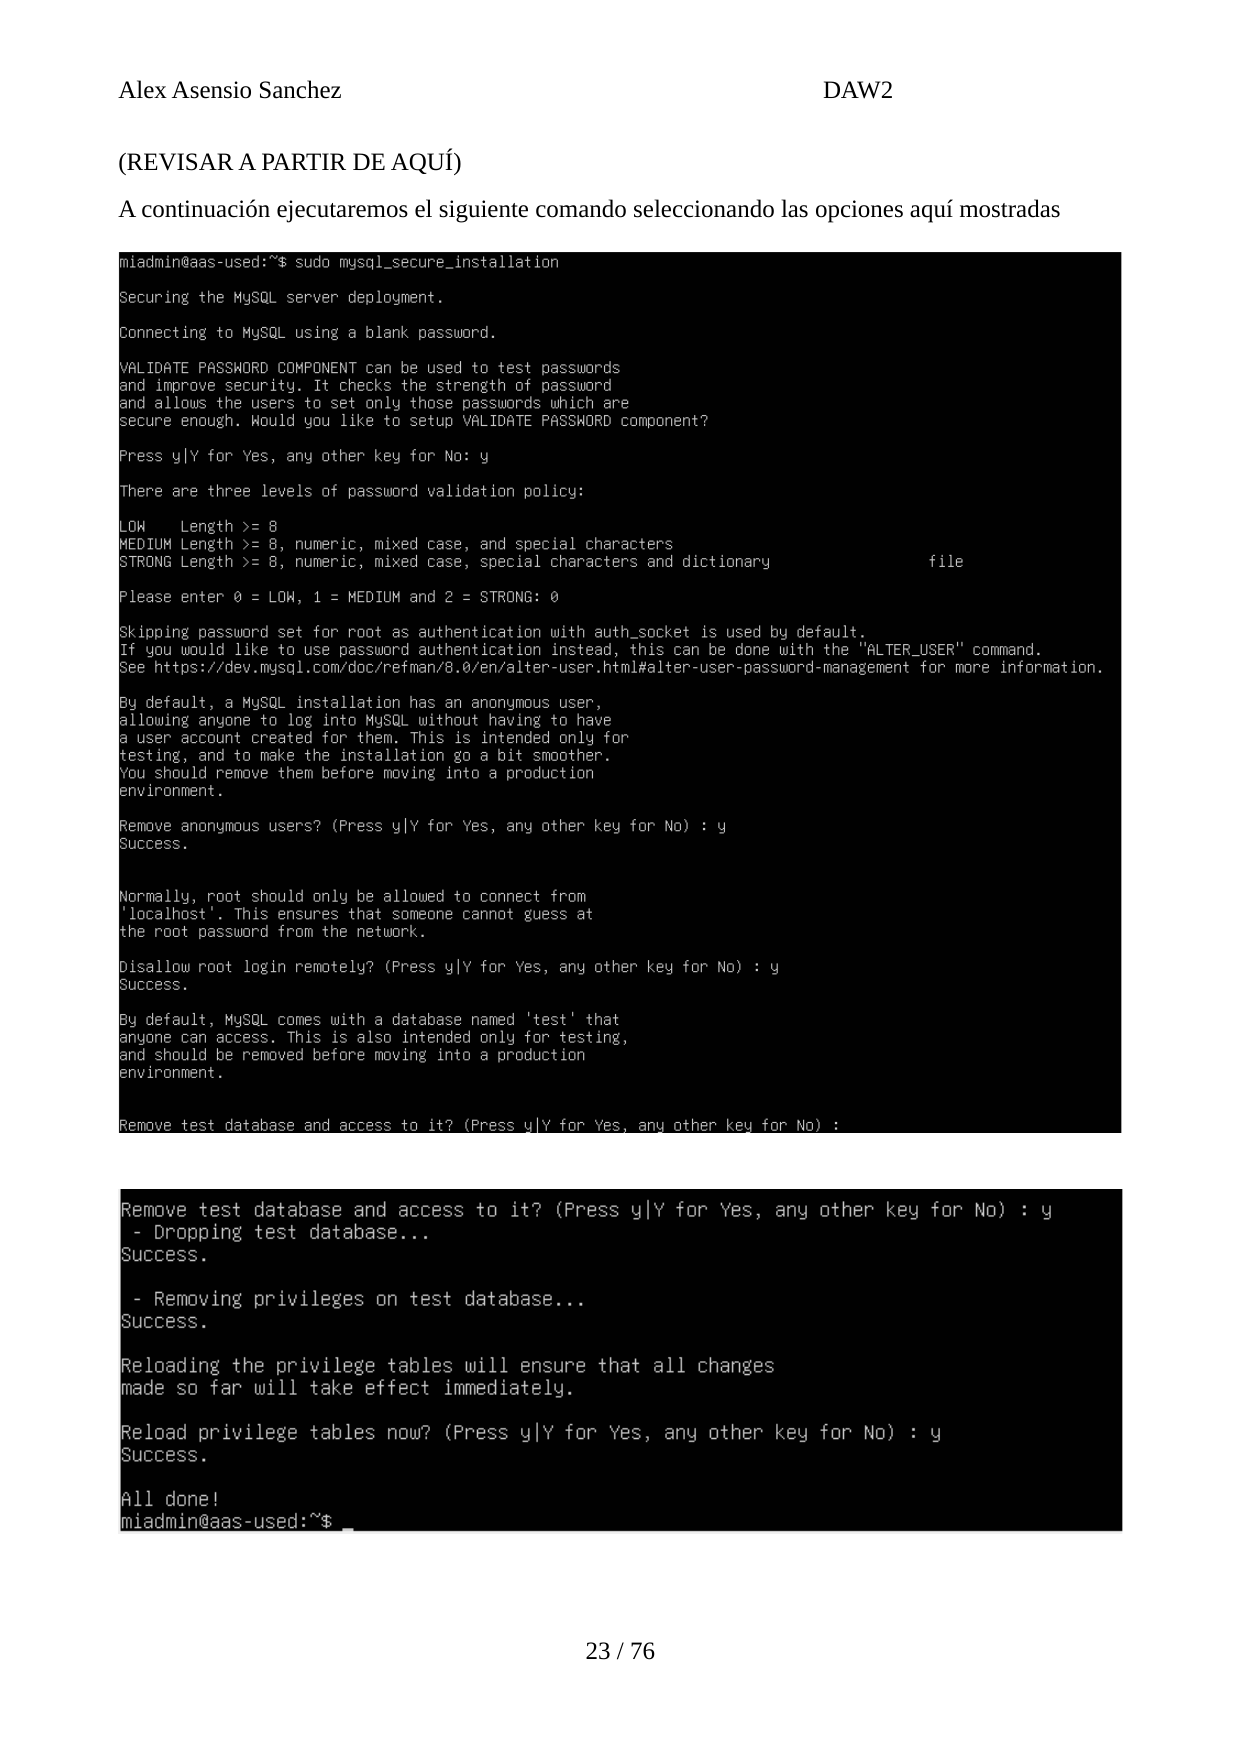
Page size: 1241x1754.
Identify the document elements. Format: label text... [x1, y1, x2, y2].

text (REVISAR A PARTIR DE AQUÍ) [118, 147, 1122, 176]
text A continuación ejecutaremos el siguiente comando seleccionando las opciones aquí mostradas [118, 194, 1122, 223]
picture [118, 1189, 1123, 1534]
picture [118, 252, 1122, 1133]
